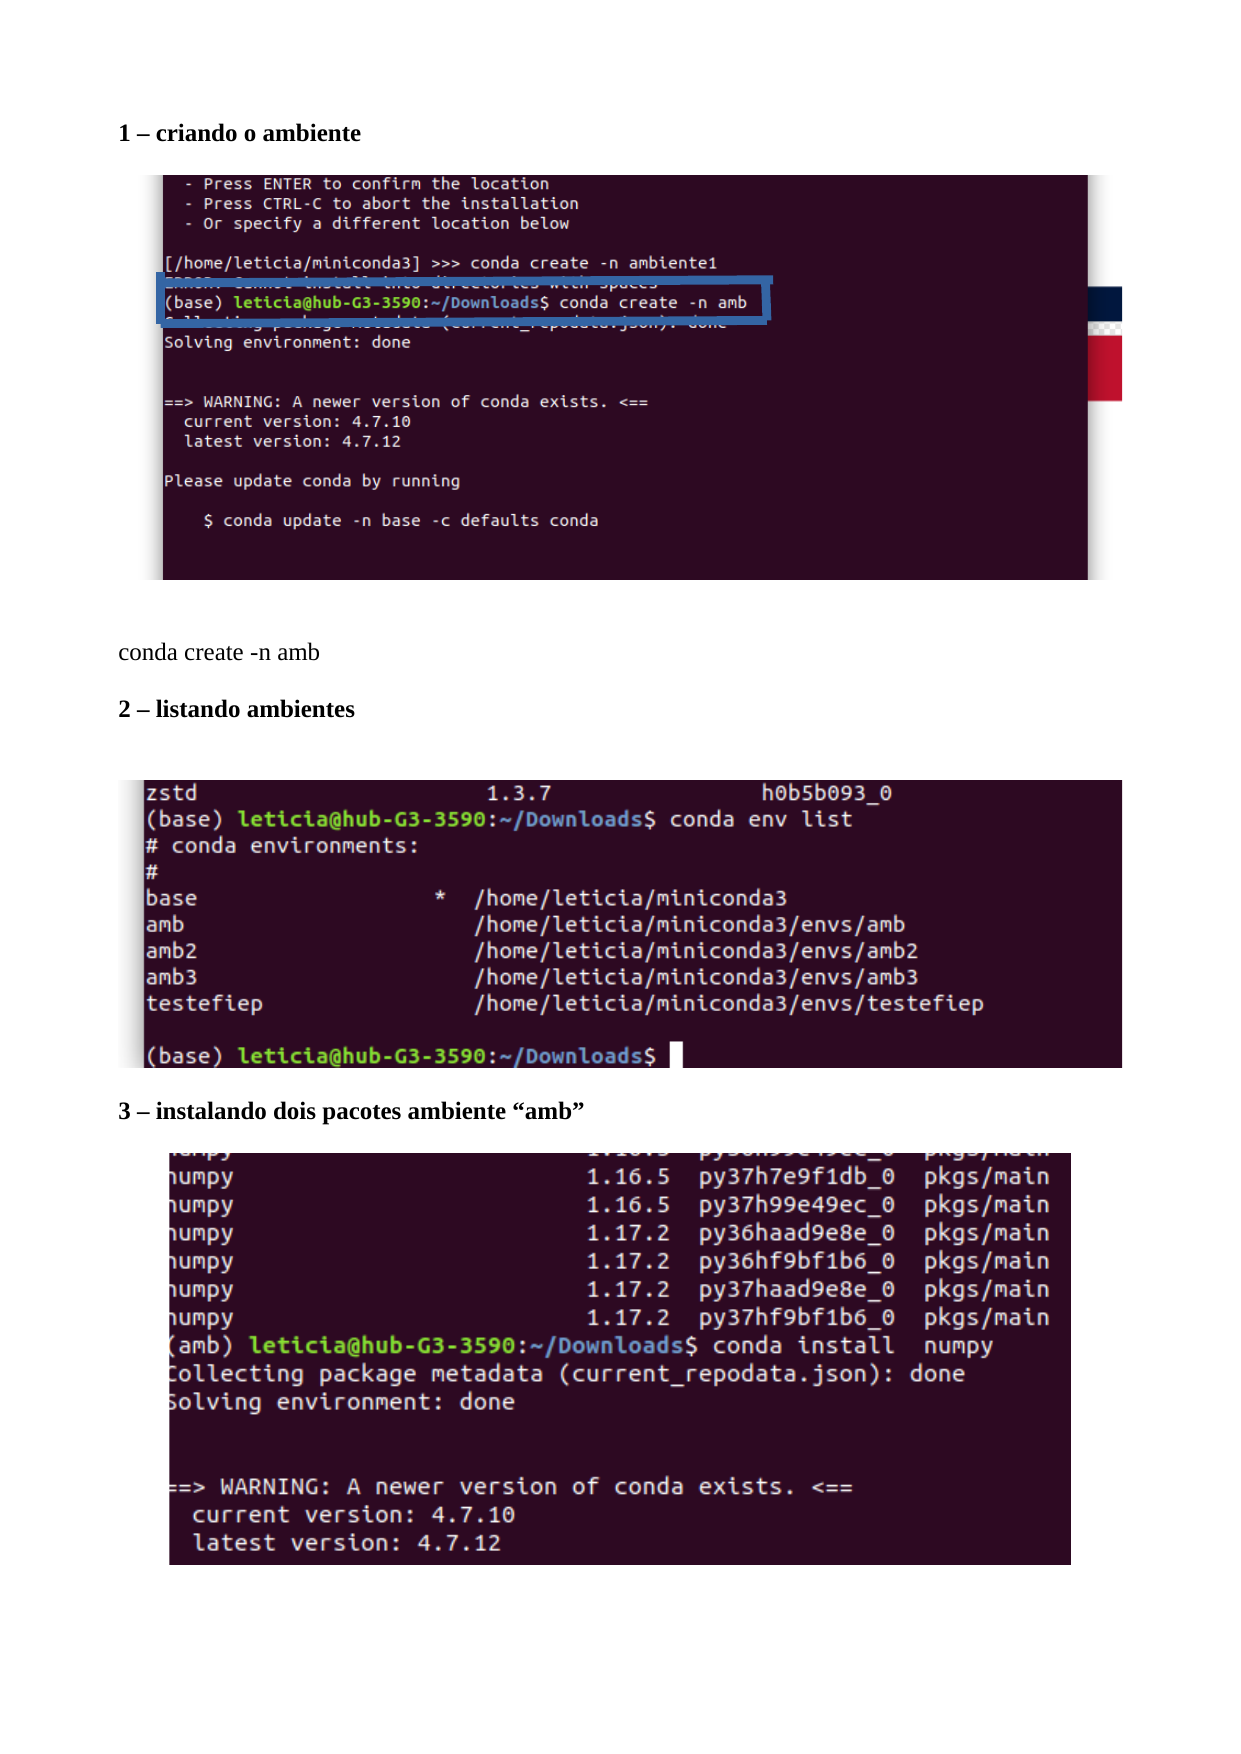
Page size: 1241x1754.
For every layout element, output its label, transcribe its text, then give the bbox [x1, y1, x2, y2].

picture [118, 175, 1123, 580]
picture [169, 1153, 1071, 1565]
text 2 – listando ambientes [118, 694, 1122, 723]
text conda create -n amb [118, 637, 1122, 666]
text 1 – criando o ambiente [118, 118, 1122, 147]
text 3 – instalando dois pacotes ambiente “amb” [118, 1096, 1122, 1125]
picture [118, 780, 1123, 1068]
